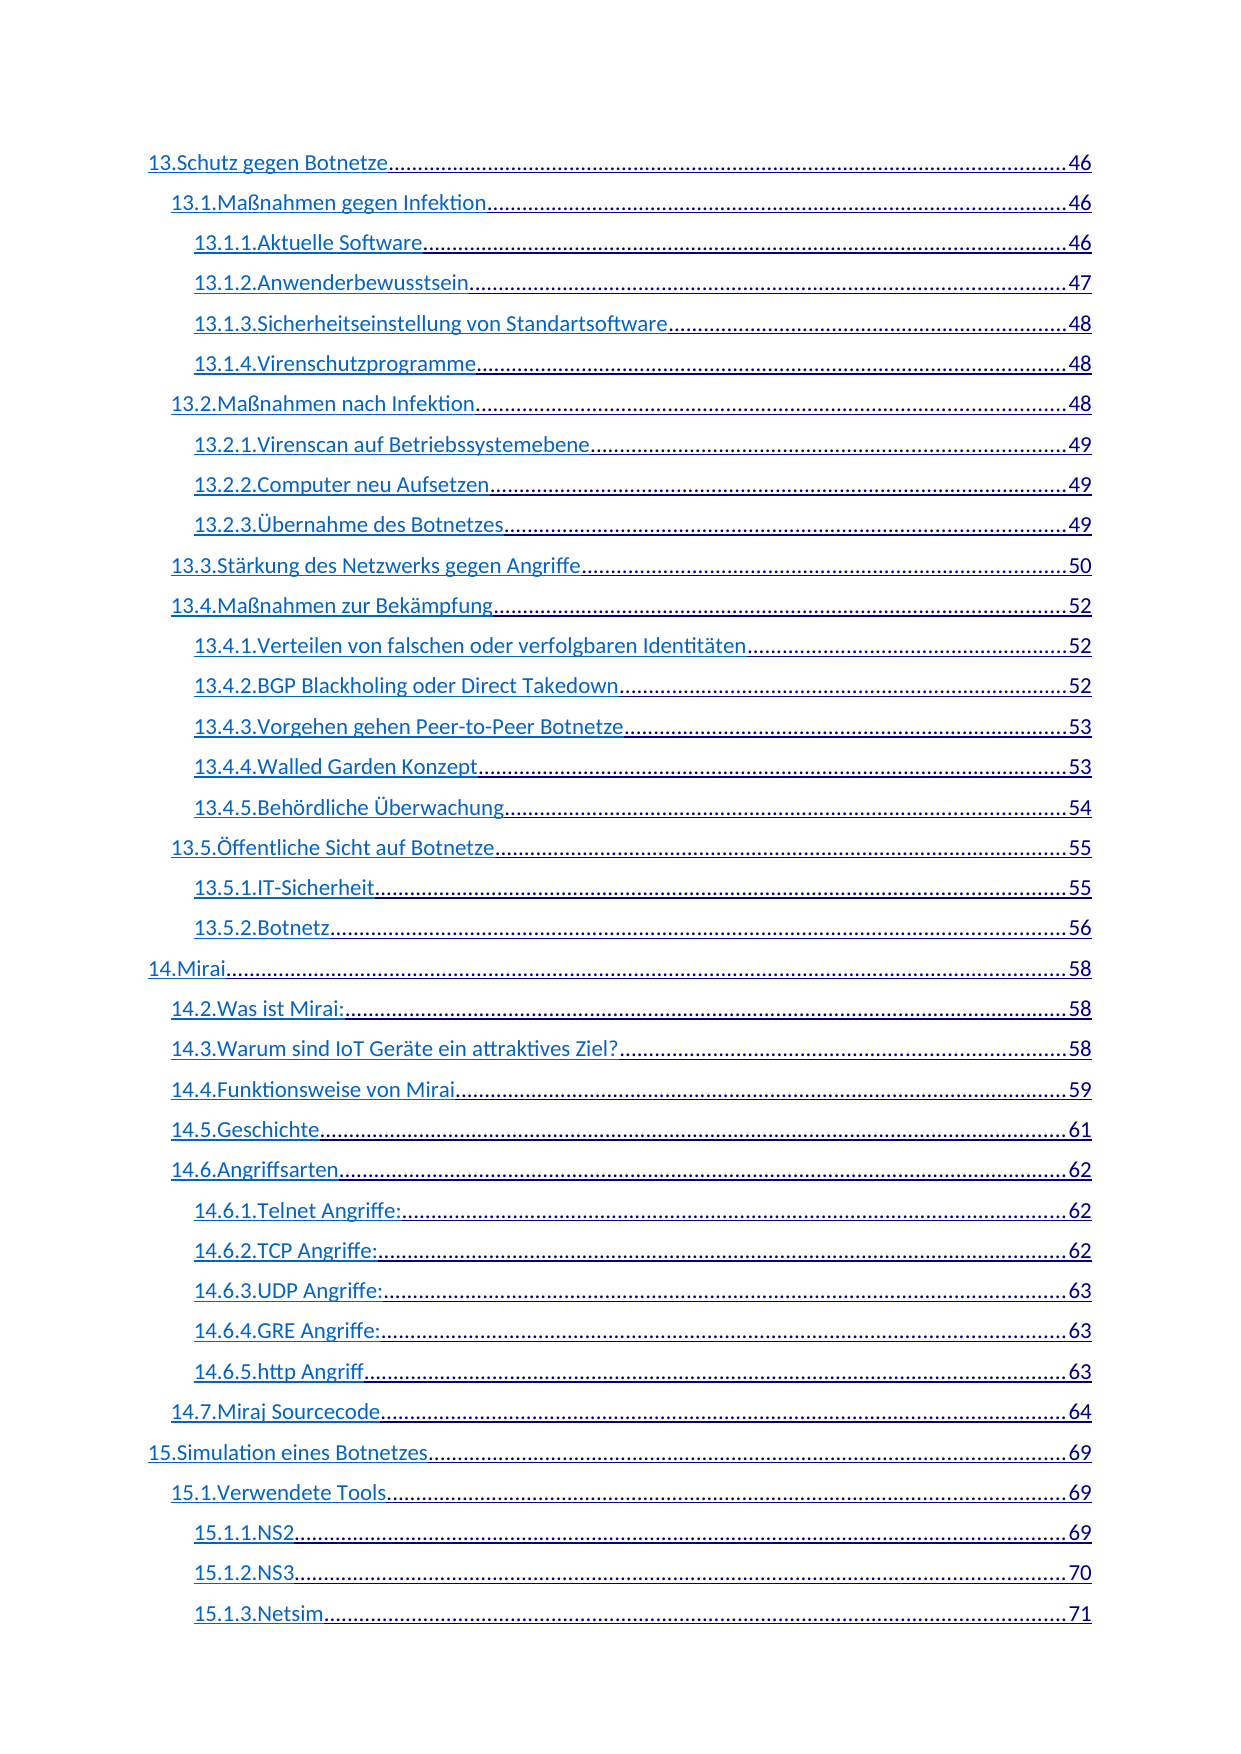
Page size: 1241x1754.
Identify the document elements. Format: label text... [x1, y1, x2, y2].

text 14.6.2.TCP Angriffe: 62 [193, 1236, 1093, 1264]
text 13.1.1.Aktuelle Software 46 [193, 228, 1093, 256]
text 15.1.3.Netsim 71 [193, 1599, 1093, 1627]
text 15.1.2.NS3 70 [193, 1558, 1093, 1587]
text 14.6.5.http Angriff 63 [193, 1357, 1093, 1385]
text 13.4.4.Walled Garden Konzept 53 [193, 752, 1093, 780]
text 14.6.3.UDP Angriffe: 63 [193, 1276, 1093, 1304]
text 14.3.Warum sind IoT Geräte ein attraktives Ziel? 58 [171, 1034, 1093, 1062]
text 13.4.5.Behördliche Überwachung 54 [193, 793, 1093, 821]
text 13.1.Maßnahmen gegen Infektion 46 [171, 188, 1093, 216]
text 14.7.Miraj Sourcecode 64 [171, 1397, 1093, 1425]
text 14.5.Geschichte 61 [171, 1115, 1093, 1143]
text 13.3.Stärkung des Netzwerks gegen Angriffe 50 [171, 551, 1093, 579]
text 14.6.4.GRE Angriffe: 63 [193, 1317, 1093, 1345]
text 13.4.Maßnahmen zur Bekämpfung 52 [171, 591, 1093, 619]
text 13.5.2.Botnetz 56 [193, 913, 1093, 942]
text 13.4.3.Vorgehen gehen Peer-to-Peer Botnetze 53 [193, 712, 1093, 740]
text 13.5.Öffentliche Sicht auf Botnetze 55 [171, 833, 1093, 861]
text 14.2.Was ist Mirai: 58 [171, 994, 1093, 1022]
text 15.1.1.NS2 69 [193, 1518, 1093, 1546]
text 14.Mirai 58 [148, 954, 1093, 982]
text 14.6.1.Telnet Angriffe: 62 [193, 1196, 1093, 1224]
text 14.4.Funktionsweise von Mirai 59 [171, 1075, 1093, 1103]
text 13.1.3.Sicherheitseinstellung von Standartsoftware 48 [193, 309, 1093, 337]
text 13.2.Maßnahmen nach Infektion 48 [171, 389, 1093, 417]
text 13.2.2.Computer neu Aufsetzen 49 [193, 470, 1093, 498]
text 15.1.Verwendete Tools 69 [171, 1478, 1093, 1506]
text 13.4.1.Verteilen von falschen oder verfolgbaren Identitäten 52 [193, 631, 1093, 659]
text 14.6.Angriffsarten 62 [171, 1155, 1093, 1183]
text 13.2.3.Übernahme des Botnetzes 49 [193, 510, 1093, 538]
text 13.2.1.Virenscan auf Betriebssystemebene 49 [193, 430, 1093, 458]
text 13.4.2.BGP Blackholing oder Direct Takedown 52 [193, 672, 1093, 700]
text 15.Simulation eines Botnetzes 69 [148, 1438, 1093, 1466]
text 13.1.2.Anwenderbewusstsein 47 [193, 268, 1093, 297]
text 13.5.1.IT-Sicherheit 55 [193, 873, 1093, 901]
text 13.Schutz gegen Botnetze 46 [148, 148, 1093, 176]
text 13.1.4.Virenschutzprogramme 48 [193, 349, 1093, 377]
